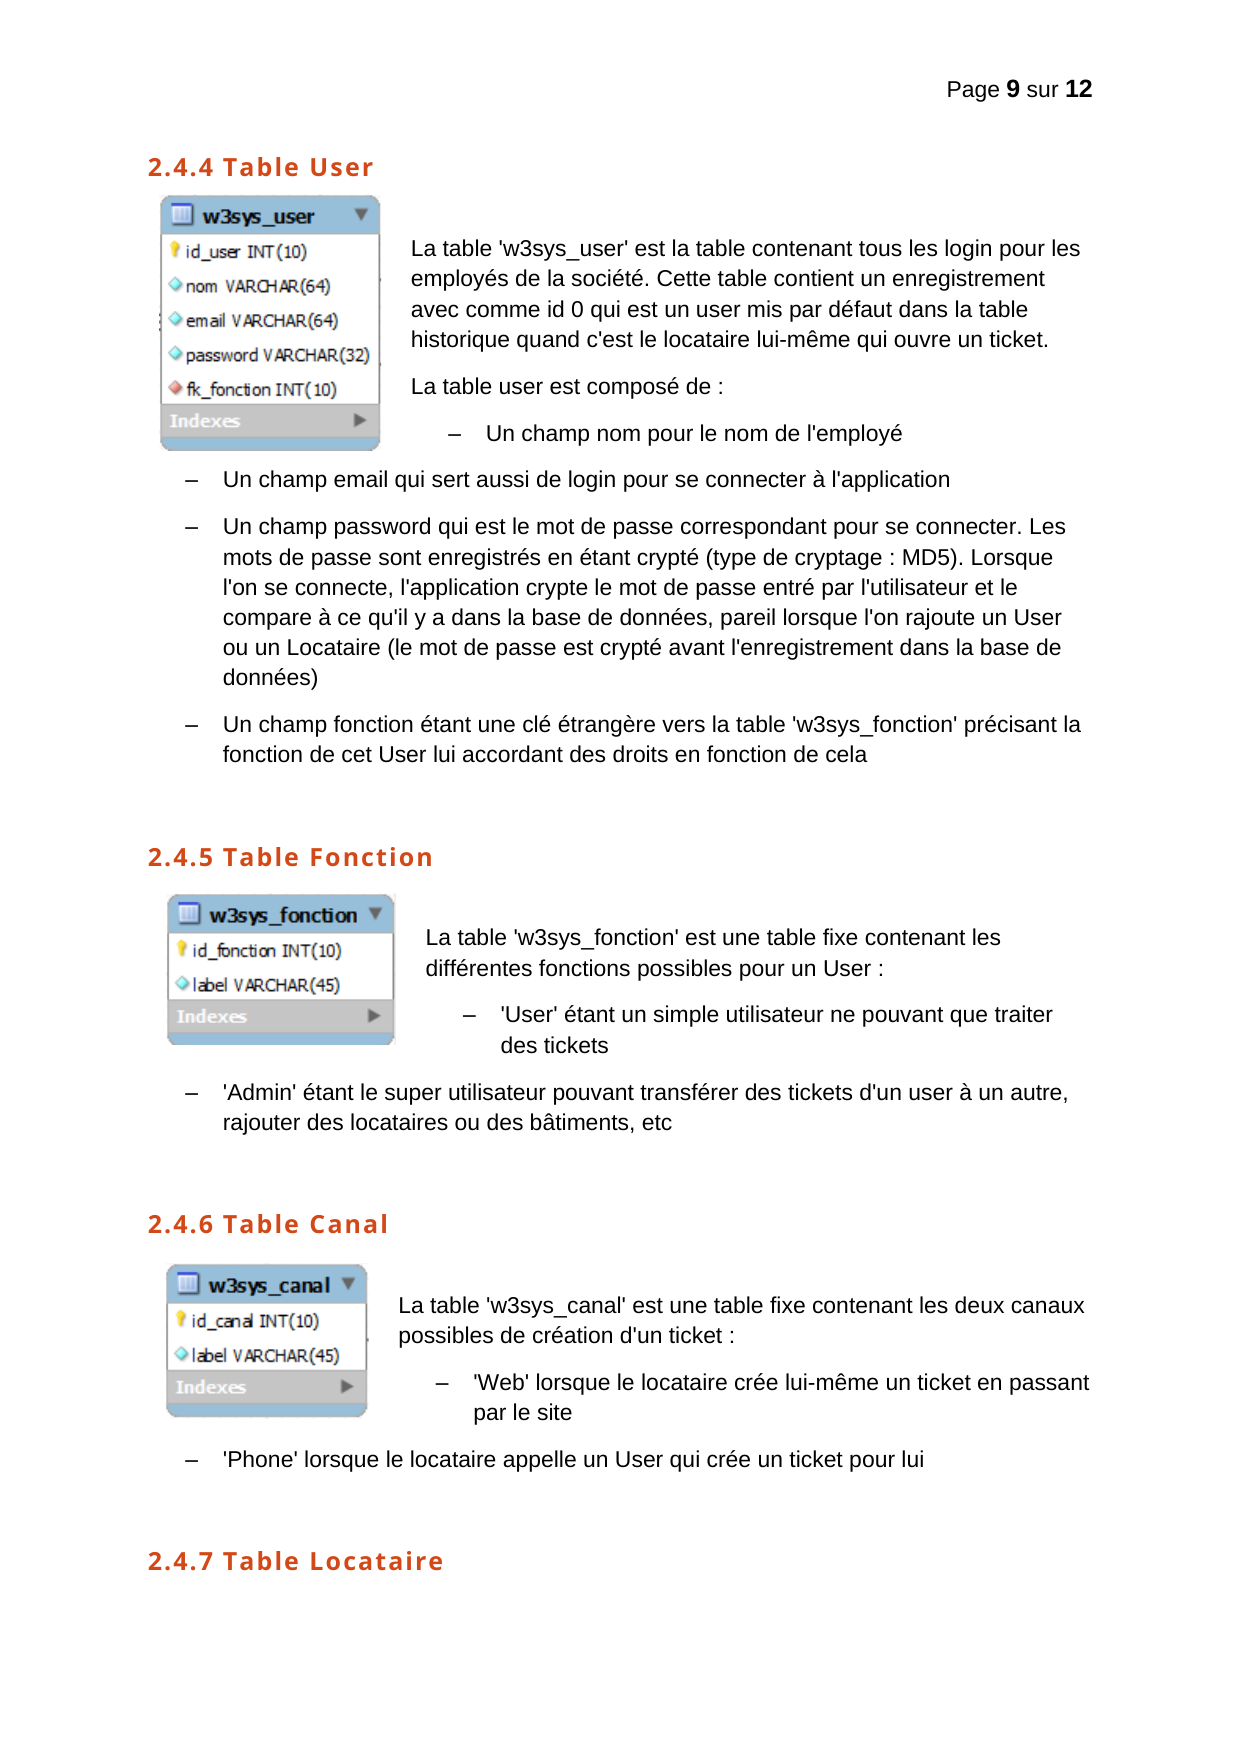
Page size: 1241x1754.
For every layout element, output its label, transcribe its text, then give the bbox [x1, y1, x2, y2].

list Un champ password qui est le mot de passe correspondant pour se connecter. Les mots de passe sont enregistrés en étant crypté (type de cryptage : MD5). Lorsque l'on se connecte, l'application crypte le mot de passe entré par l'utilisateur et le compare à ce qu'il y a dans la base de données, pareil lorsque l'on rajoute un User ou un Locataire (le mot de passe est crypté avant l'enregistrement dans la base de données) [185, 513, 1092, 691]
list Un champ fonction étant une clé étrangère vers la table 'w3sys_fonction' précisant la fonction de cet User lui accordant des droits en fonction de cela [185, 711, 1092, 768]
list Un champ nom pour le nom de l'employé [382, 419, 1092, 446]
subtitle Table Fonction [148, 839, 1092, 873]
list 'Admin' étant le super utilisateur pouvant transférer des tickets d'un user à un autre, rajouter des locataires ou des bâtiments, etc [185, 1078, 1092, 1135]
list 'Web' lorsque le locataire crée lui-même un ticket en passant par le site [185, 1369, 1092, 1425]
subtitle Table Canal [148, 1207, 1092, 1241]
subtitle Table Locataire [148, 1544, 1092, 1578]
list 'Phone' lorsque le locataire appelle un User qui crée un ticket pour lui [185, 1446, 1092, 1472]
list Un champ email qui sert aussi de login pour se connecter à l'application [185, 466, 1092, 493]
picture [166, 893, 396, 1045]
text La table 'w3sys_fonction' est une table fixe contenant les différentes fonctions possibles pour un User : [396, 924, 1092, 981]
text La table 'w3sys_user' est la table contenant tous les login pour les employés de la société. Cette table contient un enregistrement avec comme id 0 qui est un user mis par défaut dans la table historique quand c'est le locataire lui-même qui ouvre un ticket. [382, 235, 1092, 352]
text La table user est composé de : [382, 373, 1092, 399]
text La table 'w3sys_canal' est une table fixe contenant les deux canaux possibles de création d'un ticket : [369, 1292, 1092, 1348]
subtitle Table User [148, 150, 1092, 184]
list 'User' étant un simple utilisateur ne pouvant que traiter des tickets [185, 1001, 1092, 1058]
picture [159, 194, 382, 451]
picture [165, 1263, 369, 1419]
